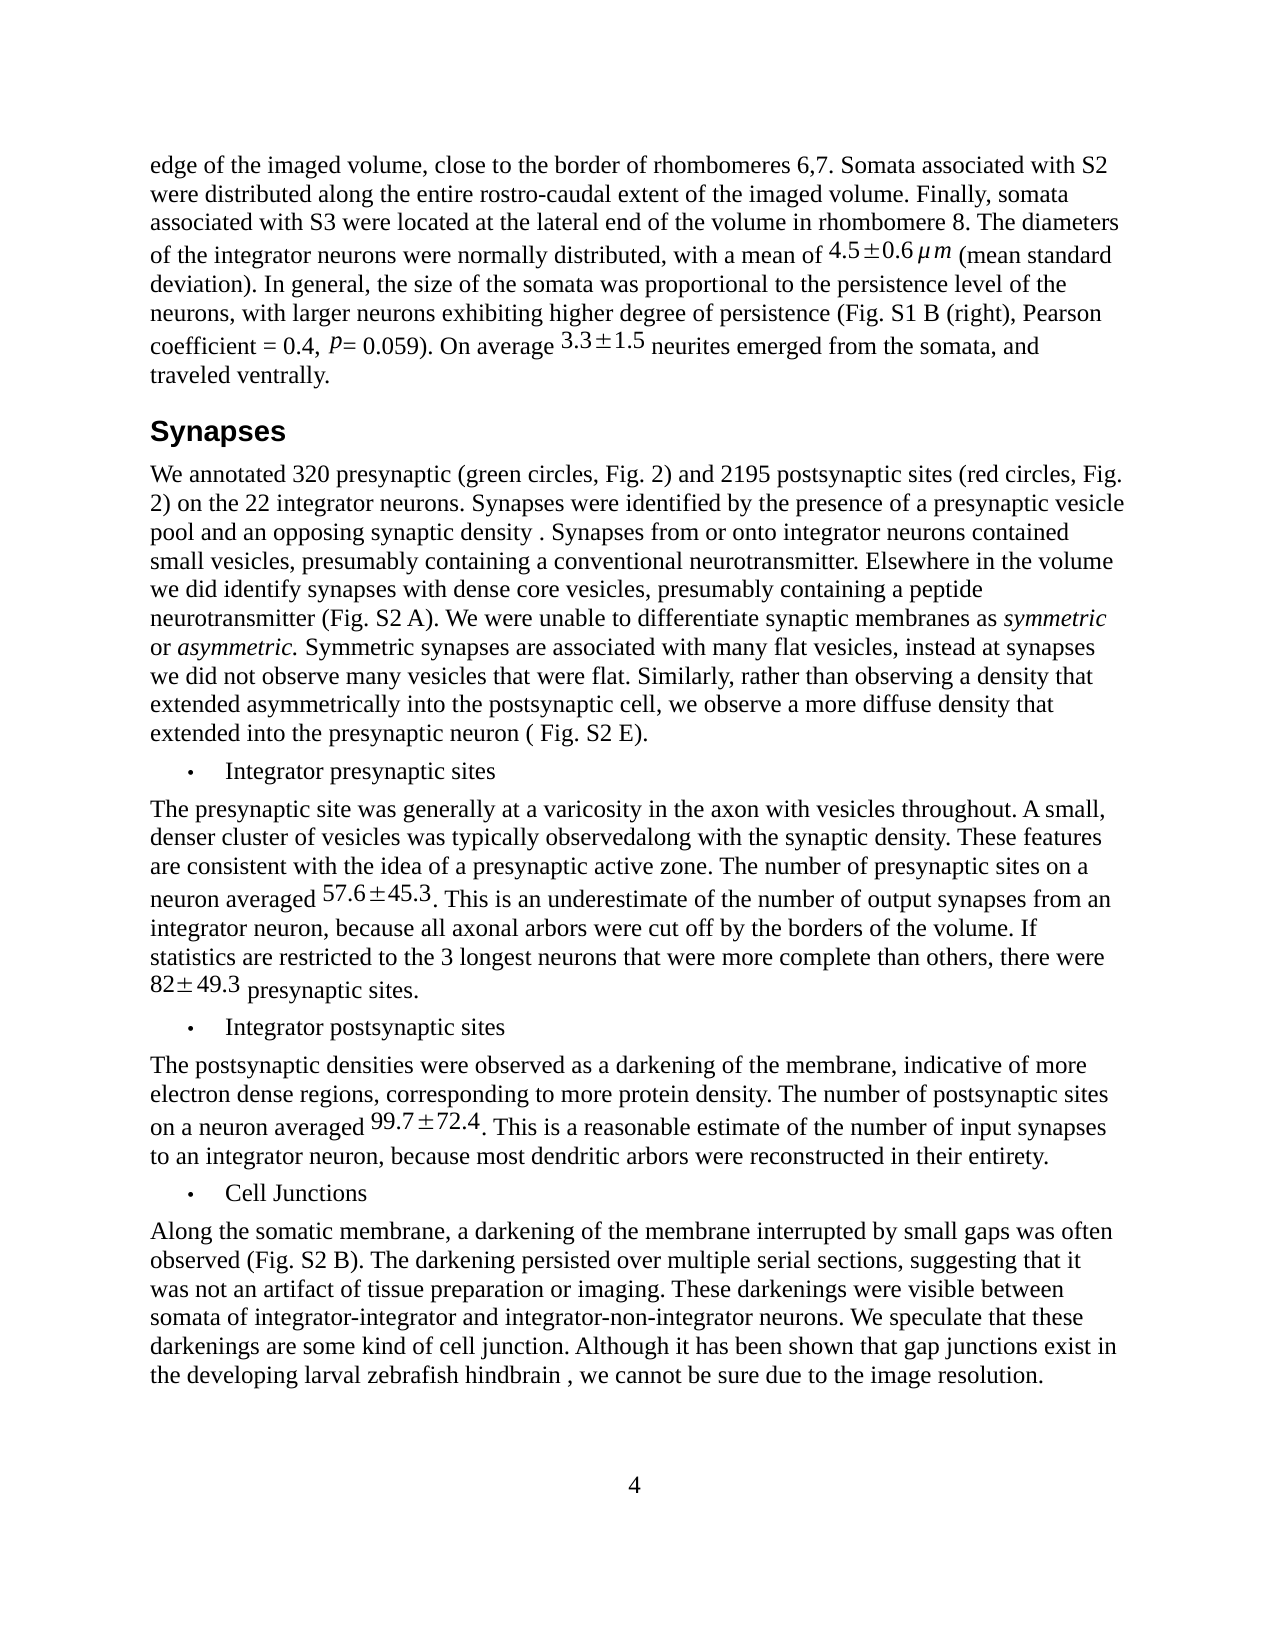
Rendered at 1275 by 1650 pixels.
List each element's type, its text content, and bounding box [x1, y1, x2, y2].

text edge of the imaged volume, close to the border of rhombomeres 6,7. Somata associated with S2 were distributed along the entire rostro-caudal extent of the imaged volume. Finally, somata associated with S3 were located at the lateral end of the volume in rhombomere 8. The diameters of the integrator neurons were normally distributed, with a mean of (mean standard deviation). In general, the size of the somata was proportional to the persistence level of the neurons, with larger neurons exhibiting higher degree of persistence (Fig. S1 B (right), Pearson coefficient = 0.4, = 0.059). On average neurites emerged from the somata, and traveled ventrally. [150, 150, 1125, 388]
list Integrator postsynaptic sites [187, 1012, 1125, 1041]
list Integrator presynaptic sites [187, 756, 1125, 785]
list Cell Junctions [187, 1178, 1125, 1207]
text We annotated 320 presynaptic (green circles, Fig. 2) and 2195 postsynaptic sites (red circles, Fig. 2) on the 22 integrator neurons. Synapses were identified by the presence of a presynaptic vesicle pool and an opposing synaptic density . Synapses from or onto integrator neurons contained small vesicles, presumably containing a conventional neurotransmitter. Elsewhere in the volume we did identify synapses with dense core vesicles, presumably containing a peptide neurotransmitter (Fig. S2 A). We were unable to differentiate synaptic membranes as symmetric or asymmetric. Symmetric synapses are associated with many flat vesicles, instead at synapses we did not observe many vesicles that were flat. Similarly, rather than observing a density that extended asymmetrically into the postsynaptic cell, we observe a more diffuse density that extended into the presynaptic neuron ( Fig. S2 E). [150, 459, 1125, 747]
subtitle Synapses [150, 413, 1125, 447]
text The presynaptic site was generally at a varicosity in the axon with vesicles throughout. A small, denser cluster of vesicles was typically observedalong with the synaptic density. These features are consistent with the idea of a presynaptic active zone. The number of presynaptic sites on a neuron averaged . This is an underestimate of the number of output synapses from an integrator neuron, because all axonal arbors were cut off by the borders of the volume. If statistics are restricted to the 3 longest neurons that were more complete than others, there were presynaptic sites. [150, 794, 1125, 1003]
text The postsynaptic densities were observed as a darkening of the membrane, indicative of more electron dense regions, corresponding to more protein density. The number of postsynaptic sites on a neuron averaged . This is a reasonable estimate of the number of input synapses to an integrator neuron, because most dendritic arbors were reconstructed in their entirety. [150, 1050, 1125, 1169]
text Along the somatic membrane, a darkening of the membrane interrupted by small gaps was often observed (Fig. S2 B). The darkening persisted over multiple serial sections, suggesting that it was not an artifact of tissue preparation or imaging. These darkenings were visible between somata of integrator-integrator and integrator-non-integrator neurons. We speculate that these darkenings are some kind of cell junction. Although it has been shown that gap junctions exist in the developing larval zebrafish hindbrain , we cannot be sure due to the image resolution. [150, 1216, 1125, 1389]
